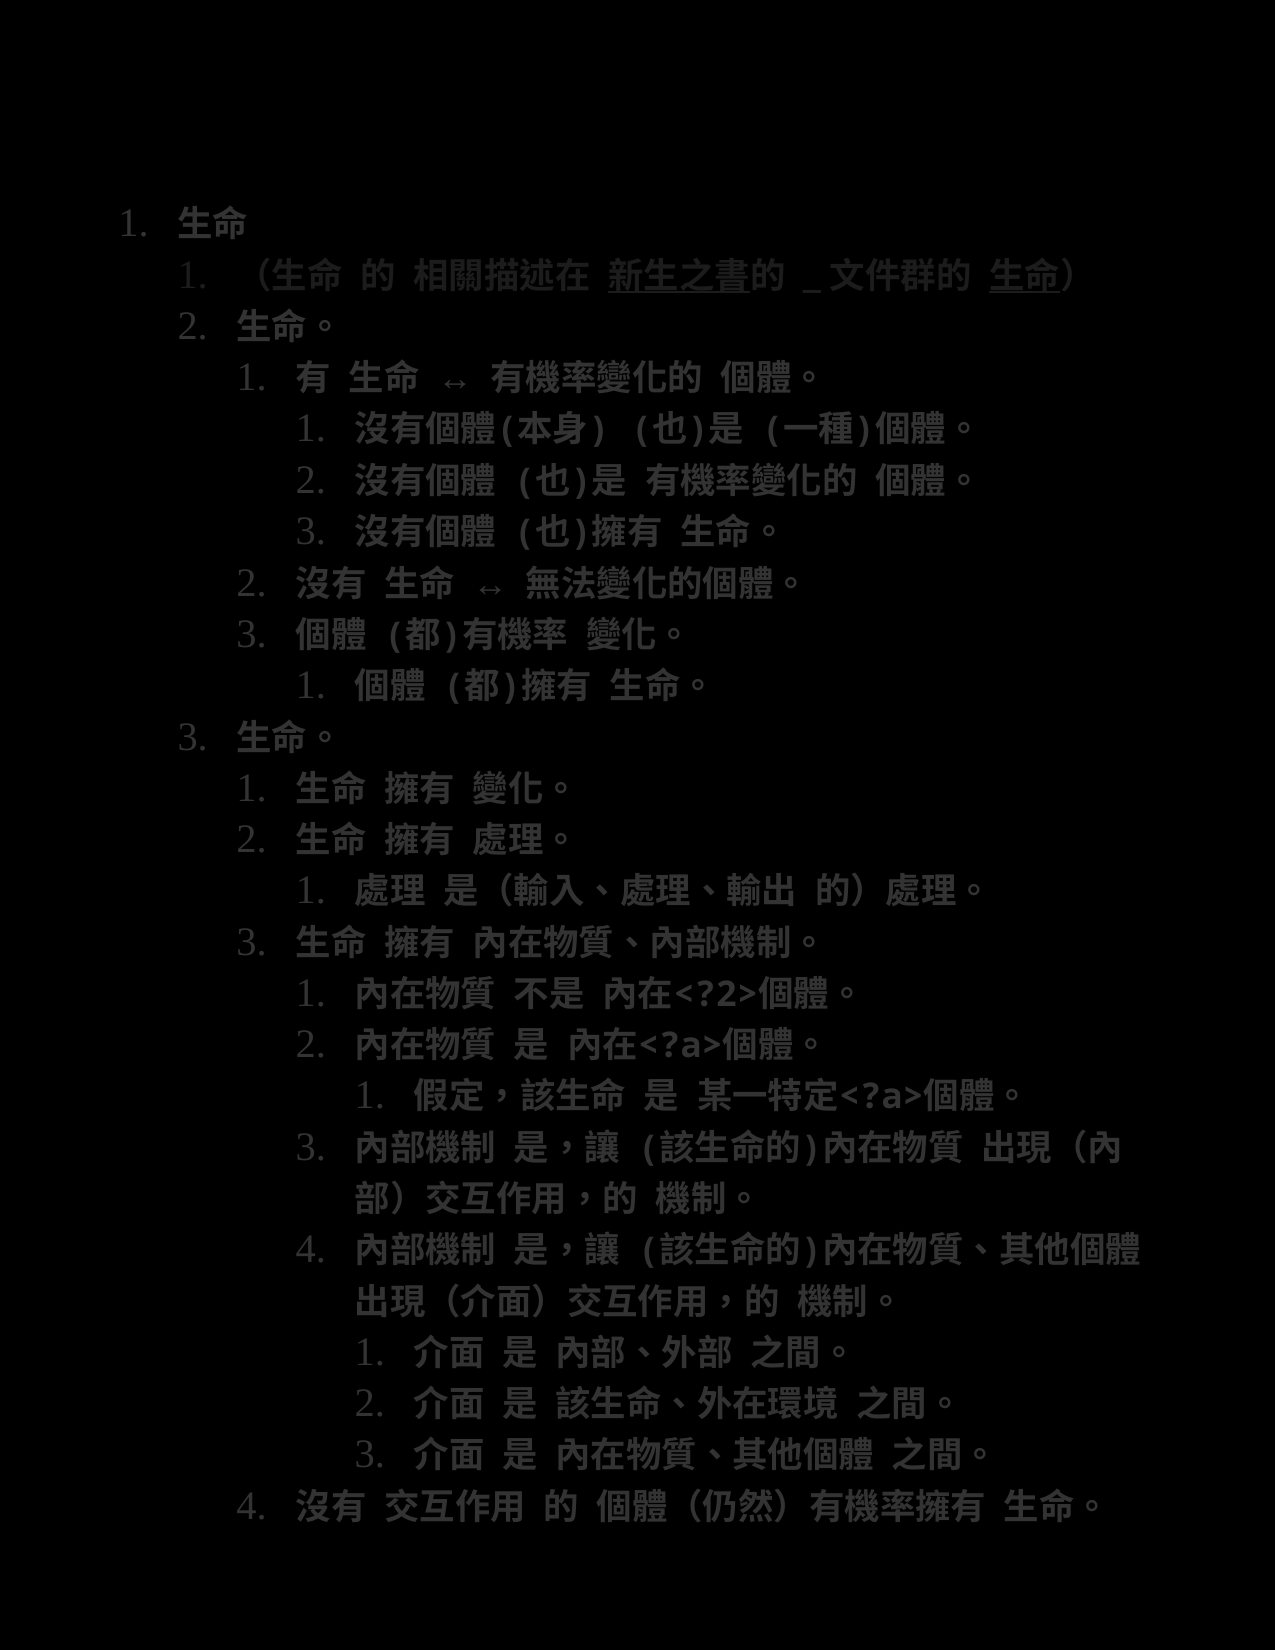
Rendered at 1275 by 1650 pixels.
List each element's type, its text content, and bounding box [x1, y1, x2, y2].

list 內部機制 是，讓 (該生命的)內在物質、其他個體 出現（介面）交互作用，的 機制。 [295, 1222, 1157, 1324]
list 沒有個體 (也)是 有機率變化的 個體。 [295, 452, 1157, 503]
list 內在物質 是 內在<?a>個體。 [295, 1016, 1157, 1068]
list 沒有個體(本身) (也)是 (一種)個體。 [295, 401, 1157, 452]
list 內在物質 不是 內在<?2>個體。 [295, 965, 1157, 1016]
list 處理 是（輸入、處理、輸出 的）處理。 [295, 863, 1157, 914]
list 生命 [118, 196, 1157, 247]
list 生命 擁有 處理。 [236, 811, 1157, 863]
list （生命 的 相關描述在 新生之書的 _ 文件群的 生命） [177, 247, 1157, 298]
list 沒有 交互作用 的 個體（仍然）有機率擁有 生命。 [236, 1478, 1157, 1529]
list 生命 擁有 內在物質、內部機制。 [236, 914, 1157, 965]
list 生命。 [177, 298, 1157, 349]
list 個體 (都)擁有 生命。 [295, 657, 1157, 709]
list 介面 是 內部、外部 之間。 [354, 1324, 1157, 1376]
list 沒有 生命 ↔ 無法變化的個體。 [236, 555, 1157, 606]
list 假定，該生命 是 某一特定<?a>個體。 [354, 1068, 1157, 1119]
list 介面 是 內在物質、其他個體 之間。 [354, 1427, 1157, 1478]
list 沒有個體 (也)擁有 生命。 [295, 503, 1157, 555]
list 內部機制 是，讓 (該生命的)內在物質 出現（內部）交互作用，的 機制。 [295, 1119, 1157, 1222]
list 生命 擁有 變化。 [236, 760, 1157, 811]
list 個體 (都)有機率 變化。 [236, 606, 1157, 657]
list 介面 是 該生命、外在環境 之間。 [354, 1376, 1157, 1427]
list 有 生命 ↔ 有機率變化的 個體。 [236, 349, 1157, 401]
list 生命。 [177, 709, 1157, 760]
